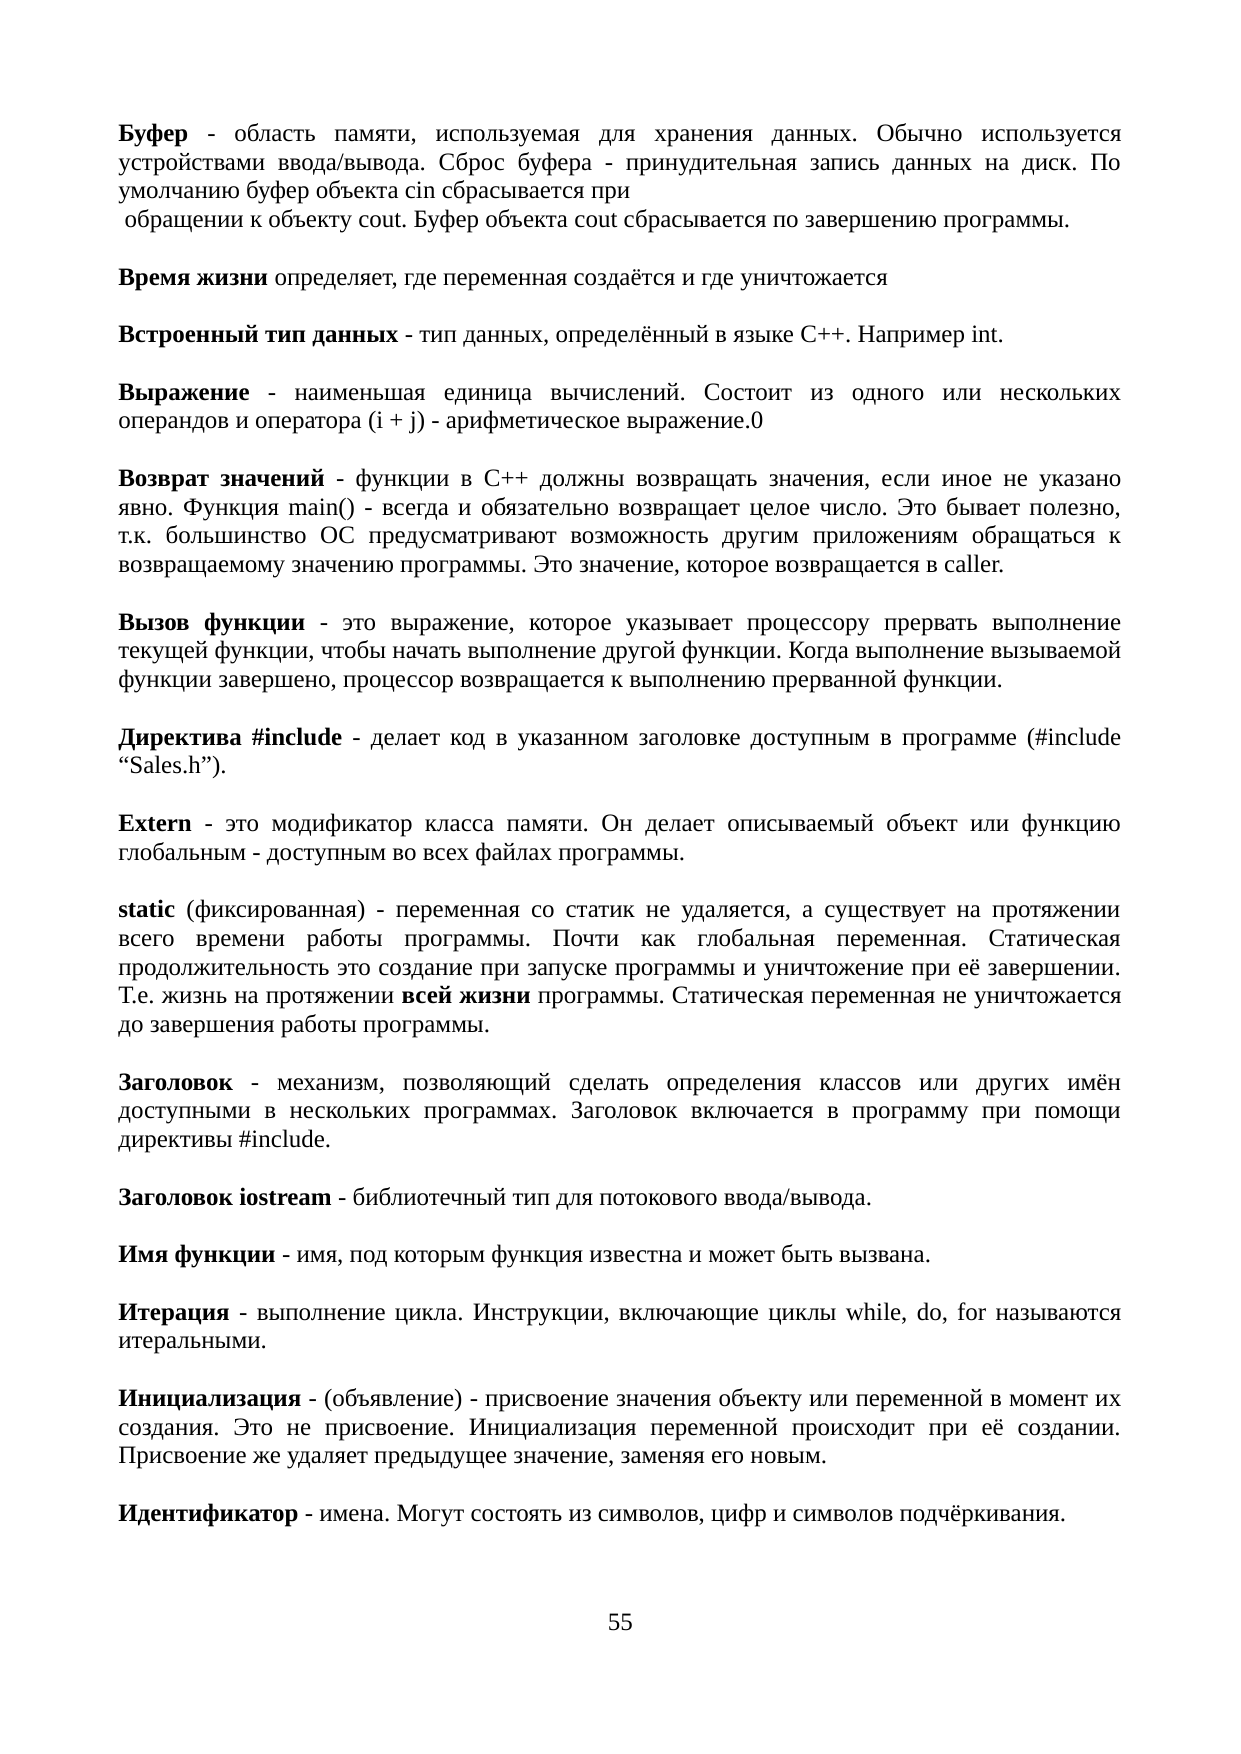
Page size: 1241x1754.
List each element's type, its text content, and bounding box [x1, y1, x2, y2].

text Выражение - наименьшая единица вычислений. Состоит из одного или нескольких операндов и оператора (i + j) - арифметическое выражение.0 [118, 377, 1122, 434]
text static (фиксированная) - переменная со статик не удаляется, а существует на протяжении всего времени работы программы. Почти как глобальная переменная. Статическая продолжительность это создание при запуске программы и уничтожение при её завершении. Т.е. жизнь на протяжении всей жизни программы. Статическая переменная не уничтожается до завершения работы программы. [118, 894, 1122, 1038]
text Время жизни определяет, где переменная создаётся и где уничтожается [118, 262, 1122, 291]
text Вызов функции - это выражение, которое указывает процессору прервать выполнение текущей функции, чтобы начать выполнение другой функции. Когда выполнение вызываемой функции завершено, процессор возвращается к выполнению прерванной функции. [118, 607, 1122, 693]
text Инициализация - (объявление) - присвоение значения объекту или переменной в момент их создания. Это не присвоение. Инициализация переменной происходит при её создании. Присвоение же удаляет предыдущее значение, заменяя его новым. [118, 1383, 1122, 1469]
text Буфер - область памяти, используемая для хранения данных. Обычно используется устройствами ввода/вывода. Сброс буфера - принудительная запись данных на диск. По умолчанию буфер объекта cin сбрасывается при [118, 118, 1122, 204]
text обращении к объекту cout. Буфер объекта cout сбрасывается по завершению программы. [118, 204, 1122, 233]
text Заголовок iostream - библиотечный тип для потокового ввода/вывода. [118, 1182, 1122, 1211]
text Директива #include - делает код в указанном заголовке доступным в программе (#include “Sales.h”). [118, 722, 1122, 779]
text Имя функции - имя, под которым функция известна и может быть вызвана. [118, 1239, 1122, 1268]
text Итерация - выполнение цикла. Инструкции, включающие циклы while, do, for называются итеральными. [118, 1297, 1122, 1354]
text Возврат значений - функции в C++ должны возвращать значения, если иное не указано явно. Функция main() - всегда и обязательно возвращает целое число. Это бывает полезно, т.к. большинство ОС предусматривают возможность другим приложениям обращаться к возвращаемому значению программы. Это значение, которое возвращается в caller. [118, 463, 1122, 578]
text Встроенный тип данных - тип данных, определённый в языке C++. Например int. [118, 319, 1122, 348]
text Заголовок - механизм, позволяющий сделать определения классов или других имён доступными в нескольких программах. Заголовок включается в программу при помощи директивы #include. [118, 1067, 1122, 1153]
text Extern - это модификатор класса памяти. Он делает описываемый объект или функцию глобальным - доступным во всех файлах программы. [118, 808, 1122, 866]
text Идентификатор - имена. Могут состоять из символов, цифр и символов подчёркивания. [118, 1498, 1122, 1527]
